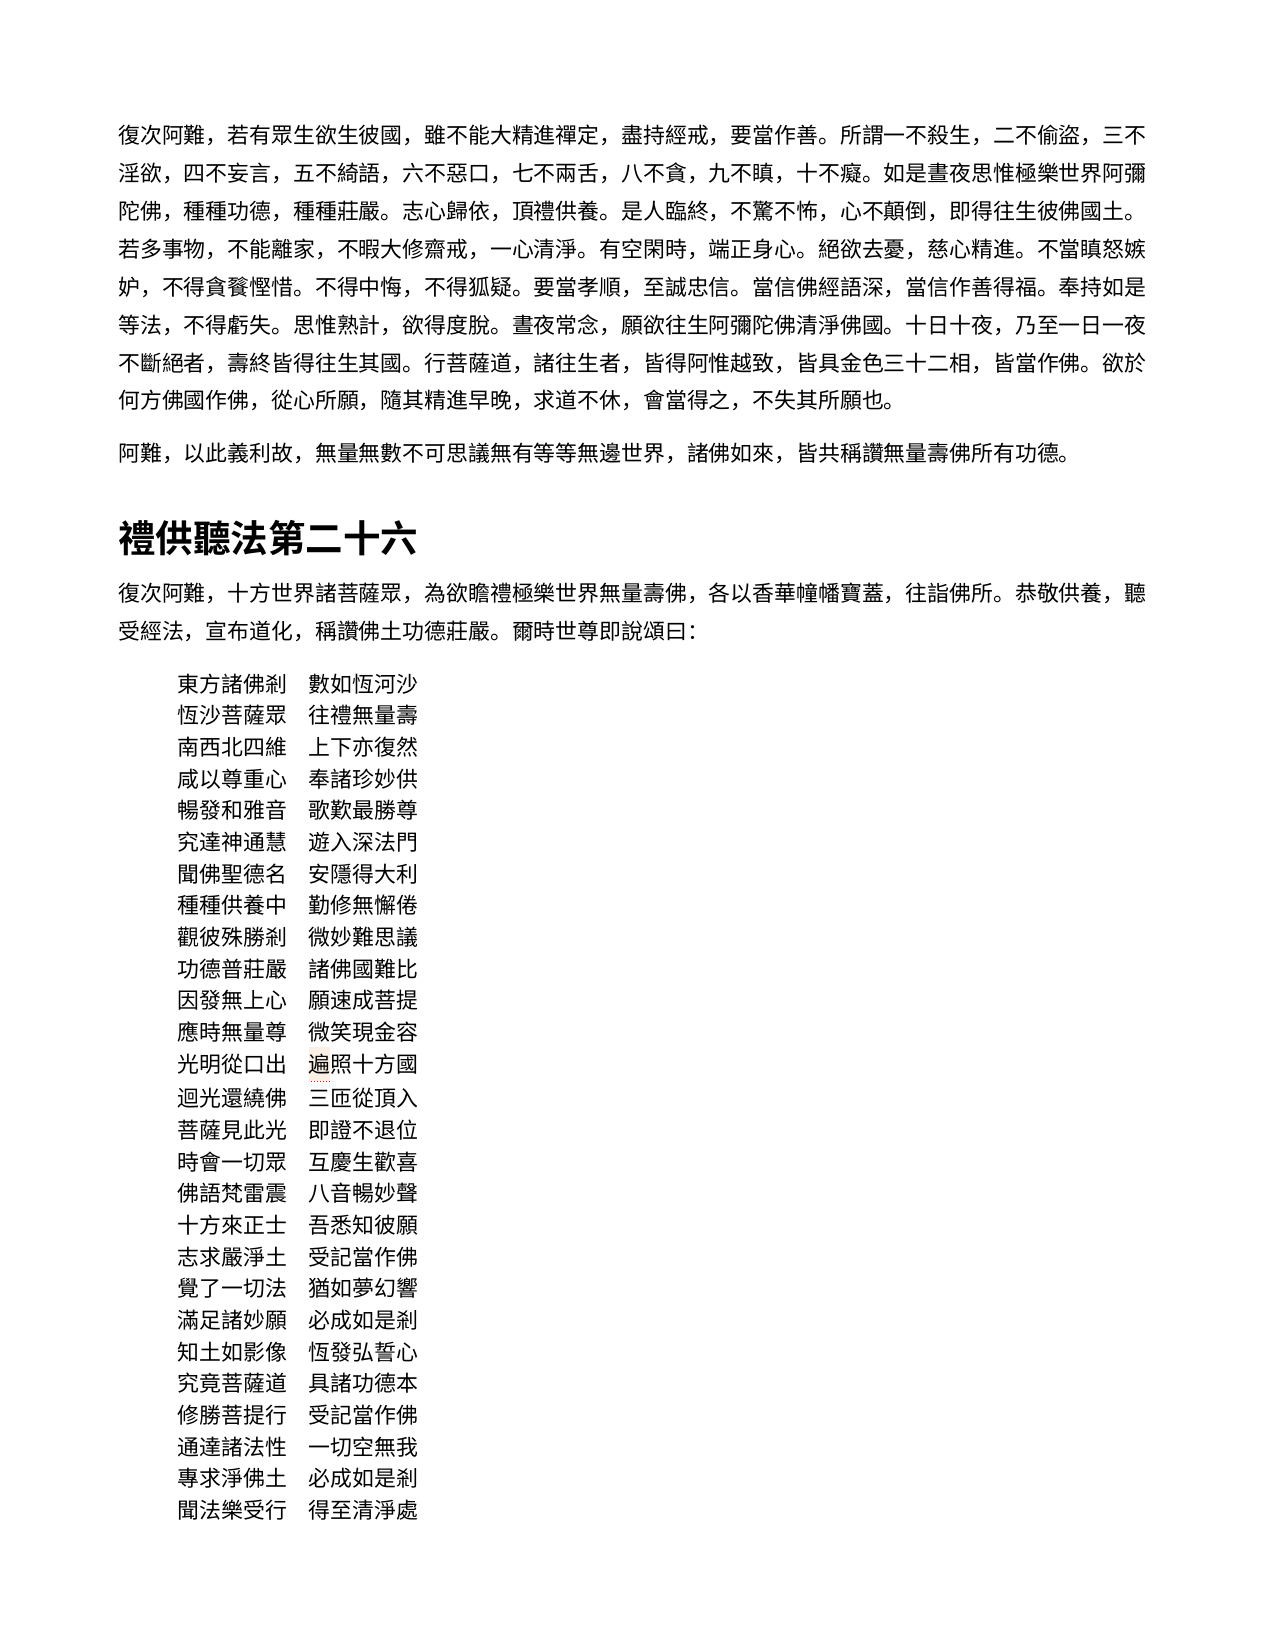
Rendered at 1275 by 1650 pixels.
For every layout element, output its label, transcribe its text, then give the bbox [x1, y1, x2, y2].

list 佛語梵雷震 八音暢妙聲 [177, 1176, 1157, 1208]
list 光明從口出 遍照十方國 [177, 1047, 1157, 1081]
subtitle 禮供聽法第二十六 [118, 509, 1157, 564]
list 究竟菩薩道 具諸功德本 [177, 1366, 1157, 1398]
list 暢發和雅音 歌歎最勝尊 [177, 793, 1157, 825]
list 知土如影像 恆發弘誓心 [177, 1334, 1157, 1366]
list 應時無量尊 微笑現金容 [177, 1015, 1157, 1047]
list 通達諸法性 一切空無我 [177, 1429, 1157, 1461]
list 究達神通慧 遊入深法門 [177, 825, 1157, 857]
list 聞法樂受行 得至清淨處 [177, 1493, 1157, 1524]
list 東方諸佛剎 數如恆河沙 [177, 667, 1157, 698]
list 迴光還繞佛 三匝從頂入 [177, 1081, 1157, 1113]
list 覺了一切法 猶如夢幻響 [177, 1271, 1157, 1303]
text 復次阿難，若有眾生欲生彼國，雖不能大精進禪定，盡持經戒，要當作善。所謂一不殺生，二不偷盜，三不淫欲，四不妄言，五不綺語，六不惡口，七不兩舌，八不貪，九不瞋，十不癡。如是晝夜思惟極樂世界阿彌陀佛，種種功德，種種莊嚴。志心歸依，頂禮供養。是人臨終，不驚不怖，心不顛倒，即得往生彼佛國土。若多事物，不能離家，不暇大修齋戒，一心清淨。有空閑時，端正身心。絕欲去憂，慈心精進。不當瞋怒嫉妒，不得貪餮慳惜。不得中悔，不得狐疑。要當孝順，至誠忠信。當信佛經語深，當信作善得福。奉持如是等法，不得虧失。思惟熟計，欲得度脫。晝夜常念，願欲往生阿彌陀佛清淨佛國。十日十夜，乃至一日一夜不斷絕者，壽終皆得往生其國。行菩薩道，諸往生者，皆得阿惟越致，皆具金色三十二相，皆當作佛。欲於何方佛國作佛，從心所願，隨其精進早晚，求道不休，會當得之，不失其所願也。 [118, 118, 1157, 415]
list 十方來正士 吾悉知彼願 [177, 1208, 1157, 1239]
list 恆沙菩薩眾 往禮無量壽 [177, 698, 1157, 730]
list 功德普莊嚴 諸佛國難比 [177, 952, 1157, 983]
list 咸以尊重心 奉諸珍妙供 [177, 762, 1157, 793]
text 阿難，以此義利故，無量無數不可思議無有等等無邊世界，諸佛如來，皆共稱讚無量壽佛所有功德。 [118, 436, 1157, 468]
list 因發無上心 願速成菩提 [177, 983, 1157, 1015]
list 菩薩見此光 即證不退位 [177, 1113, 1157, 1144]
list 修勝菩提行 受記當作佛 [177, 1398, 1157, 1429]
list 觀彼殊勝剎 微妙難思議 [177, 920, 1157, 952]
list 專求淨佛土 必成如是剎 [177, 1461, 1157, 1493]
list 聞佛聖德名 安隱得大利 [177, 857, 1157, 888]
list 時會一切眾 互慶生歡喜 [177, 1144, 1157, 1176]
list 滿足諸妙願 必成如是剎 [177, 1303, 1157, 1334]
list 種種供養中 勤修無懈倦 [177, 888, 1157, 920]
list 志求嚴淨土 受記當作佛 [177, 1239, 1157, 1271]
text 復次阿難，十方世界諸菩薩眾，為欲瞻禮極樂世界無量壽佛，各以香華幢幡寶蓋，往詣佛所。恭敬供養，聽受經法，宣布道化，稱讚佛土功德莊嚴。爾時世尊即說頌曰： [118, 576, 1157, 646]
list 南西北四維 上下亦復然 [177, 730, 1157, 762]
